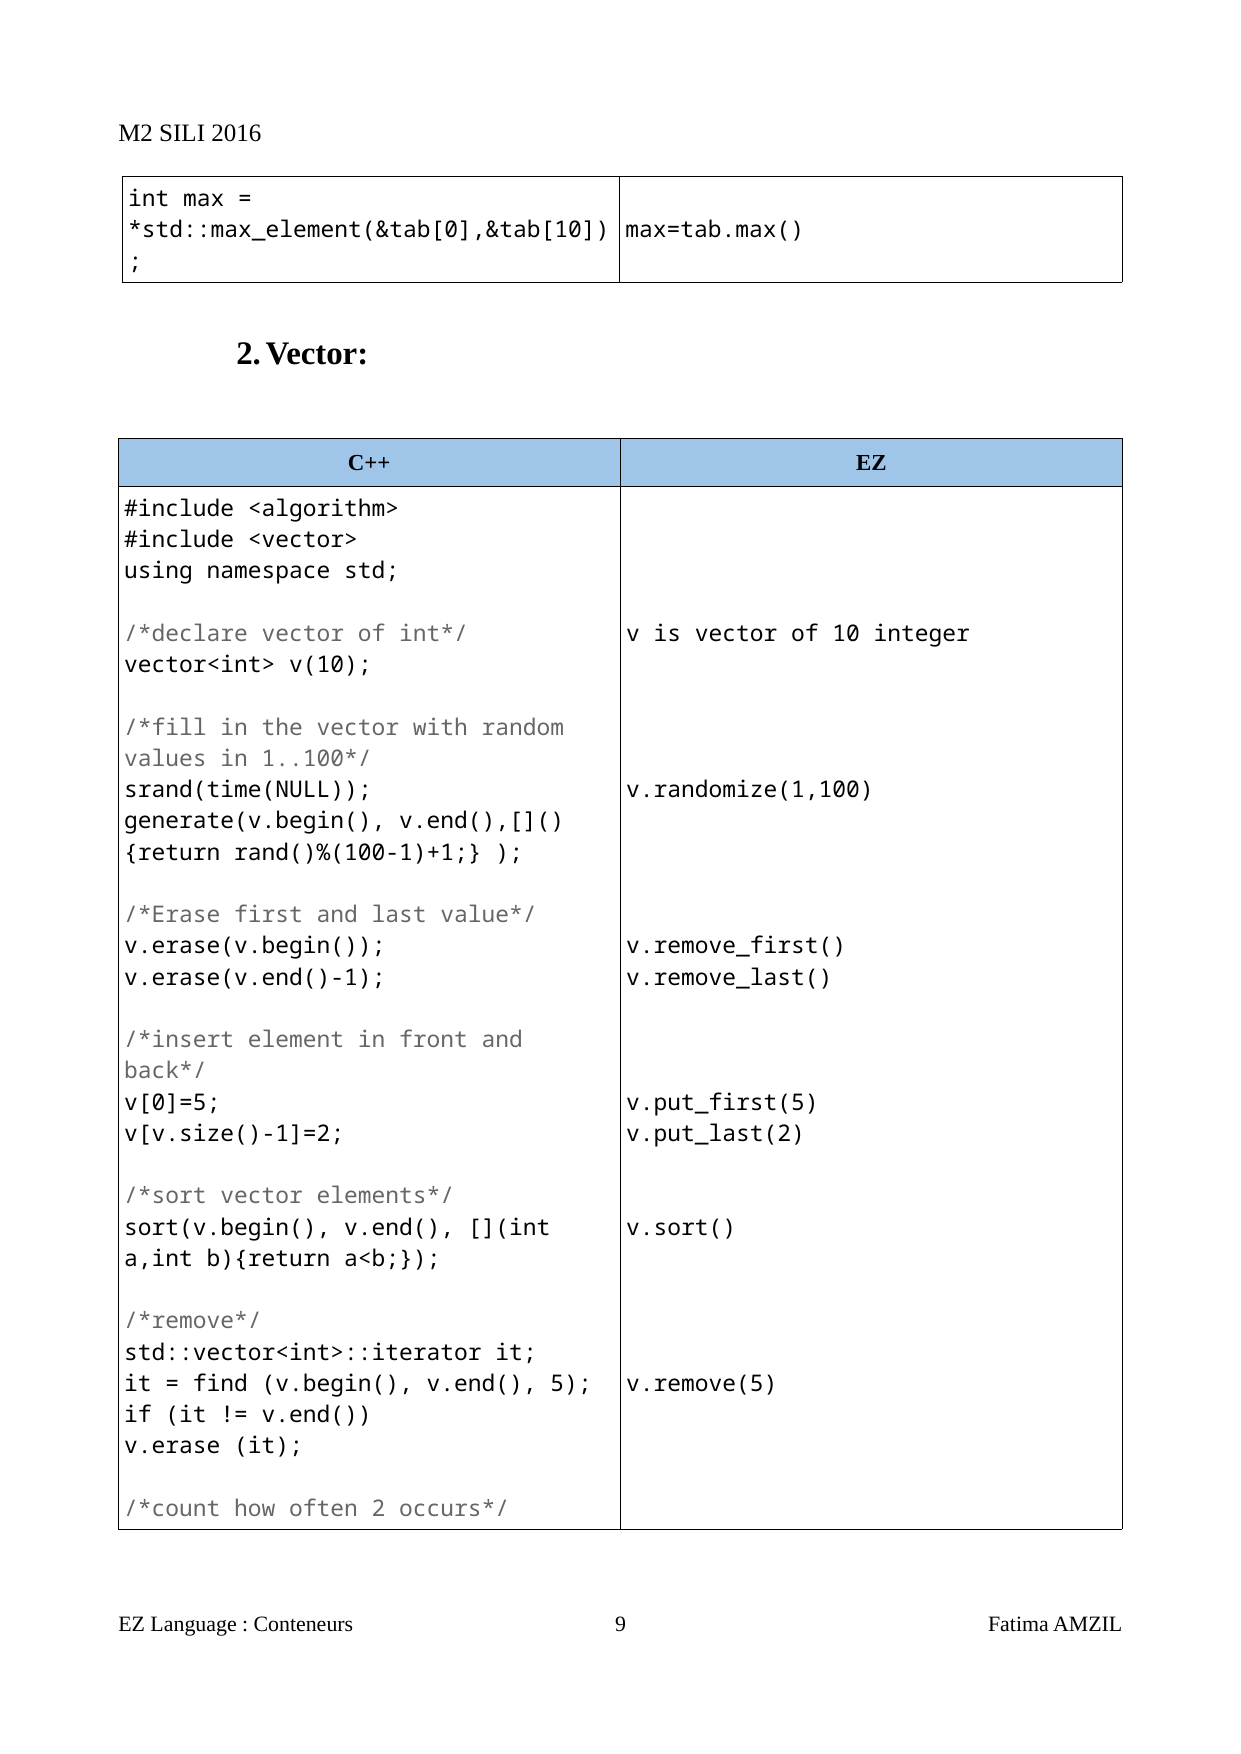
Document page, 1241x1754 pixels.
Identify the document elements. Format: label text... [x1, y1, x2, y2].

table_cell #include <algorithm> #include <vector> using namespace std; /*declare vector of int*/ vector<int> v(10); /*fill in the vector with random values in 1..100*/ srand(time(NULL)); generate(v.begin(), v.end(),[]() {return rand()%(100-1)+1;} ); /*Erase first and last value*/ v.erase(v.begin()); v.erase(v.end()-1); /*insert element in front and back*/ v[0]=5; v[v.size()-1]=2; /*sort vector elements*/ sort(v.begin(), v.end(), [](int a,int b){return a<b;}); /*remove*/ std::vector<int>::iterator it; it = find (v.begin(), v.end(), 5); if (it != v.end()) v.erase (it); /*count how often 2 occurs*/ [119, 487, 620, 1529]
list Vector: [236, 334, 1122, 371]
table_cell int max = *std::max_element(&tab[0],&tab[10]); [123, 177, 619, 282]
table_header EZ [621, 439, 1122, 486]
table_header C++ [119, 439, 620, 486]
table_cell v is vector of 10 integer v.randomize(1,100) v.remove_first() v.remove_last() v.put_first(5) v.put_last(2) v.sort() v.remove(5) [621, 487, 1122, 1529]
table_cell max=tab.max() [620, 177, 1122, 282]
